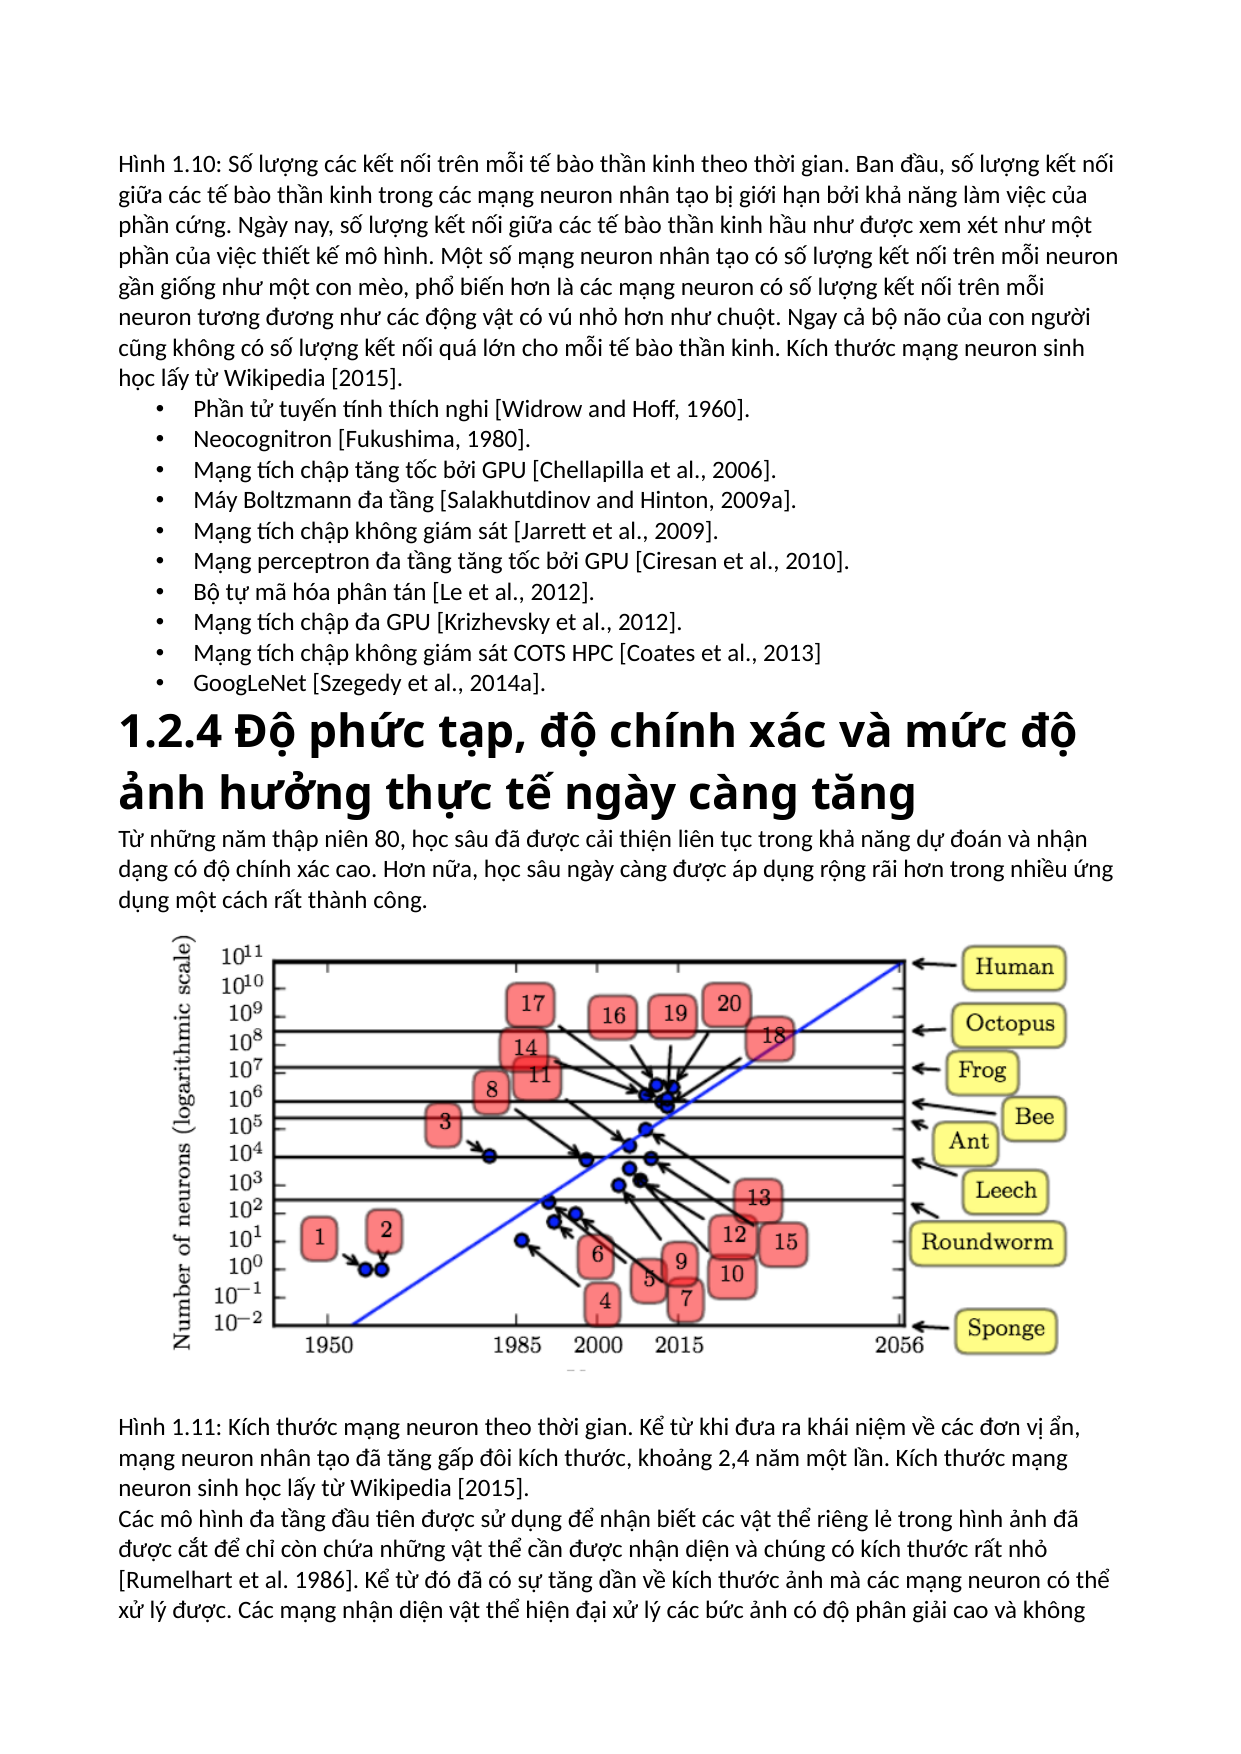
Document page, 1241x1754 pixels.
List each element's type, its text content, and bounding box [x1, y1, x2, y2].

subtitle 1.2.4 Độ phức tạp, độ chính xác và mức độ ảnh hưởng thực tế ngày càng tăng [118, 698, 1122, 823]
list Mạng tích chập không giám sát COTS HPC [Coates et al., 2013] [156, 637, 1122, 667]
list Mạng perceptron đa tầng tăng tốc bởi GPU [Ciresan et al., 2010]. [156, 545, 1122, 576]
list GoogLeNet [Szegedy et al., 2014a]. [156, 667, 1122, 698]
list Phần tử tuyến tính thích nghi [Widrow and Hoﬀ, 1960]. [156, 393, 1122, 423]
list Mạng tích chập đa GPU [Krizhevsky et al., 2012]. [156, 606, 1122, 637]
list Neocognitron [Fukushima, 1980]. [156, 423, 1122, 454]
text Các mô hình đa tầng đầu tiên được sử dụng để nhận biết các vật thể riêng lẻ trong hình ảnh đã được cắt để chỉ còn chứa những vật thể cần được nhận diện và chúng có kích thước rất nhỏ [Rumelhart et al. 1986]. Kể từ đó đã có sự tăng dần về kích thước ảnh mà các mạng neuron có thể xử lý được. Các mạng nhận diện vật thể hiện đại xử lý các bức ảnh có độ phân giải cao và không [118, 1503, 1122, 1625]
text Hình 1.10: Số lượng các kết nối trên mỗi tế bào thần kinh theo thời gian. Ban đầu, số lượng kết nối giữa các tế bào thần kinh trong các mạng neuron nhân tạo bị giới hạn bởi khả năng làm việc của phần cứng. Ngày nay, số lượng kết nối giữa các tế bào thần kinh hầu như được xem xét như một phần của việc thiết kế mô hình. Một số mạng neuron nhân tạo có số lượng kết nối trên mỗi neuron gần giống như một con mèo, phổ biến hơn là các mạng neuron có số lượng kết nối trên mỗi neuron tương đương như các động vật có vú nhỏ hơn như chuột. Ngay cả bộ não của con người cũng không có số lượng kết nối quá lớn cho mỗi tế bào thần kinh. Kích thước mạng neuron sinh học lấy từ Wikipedia [2015]. [118, 149, 1122, 393]
list Mạng tích chập không giám sát [Jarrett et al., 2009]. [156, 515, 1122, 545]
picture [127, 914, 1113, 1381]
text Từ những năm thập niên 80, học sâu đã được cải thiện liên tục trong khả năng dự đoán và nhận dạng có độ chính xác cao. Hơn nữa, học sâu ngày càng được áp dụng rộng rãi hơn trong nhiều ứng dụng một cách rất thành công. [118, 823, 1122, 914]
text Hình 1.11: Kích thước mạng neuron theo thời gian. Kể từ khi đưa ra khái niệm về các đơn vị ẩn, mạng neuron nhân tạo đã tăng gấp đôi kích thước, khoảng 2,4 năm một lần. Kích thước mạng neuron sinh học lấy từ Wikipedia [2015]. [118, 1411, 1122, 1503]
list Máy Boltzmann đa tầng [Salakhutdinov and Hinton, 2009a]. [156, 484, 1122, 515]
list Mạng tích chập tăng tốc bởi GPU [Chellapilla et al., 2006]. [156, 454, 1122, 484]
list Bộ tự mã hóa phân tán [Le et al., 2012]. [156, 576, 1122, 606]
